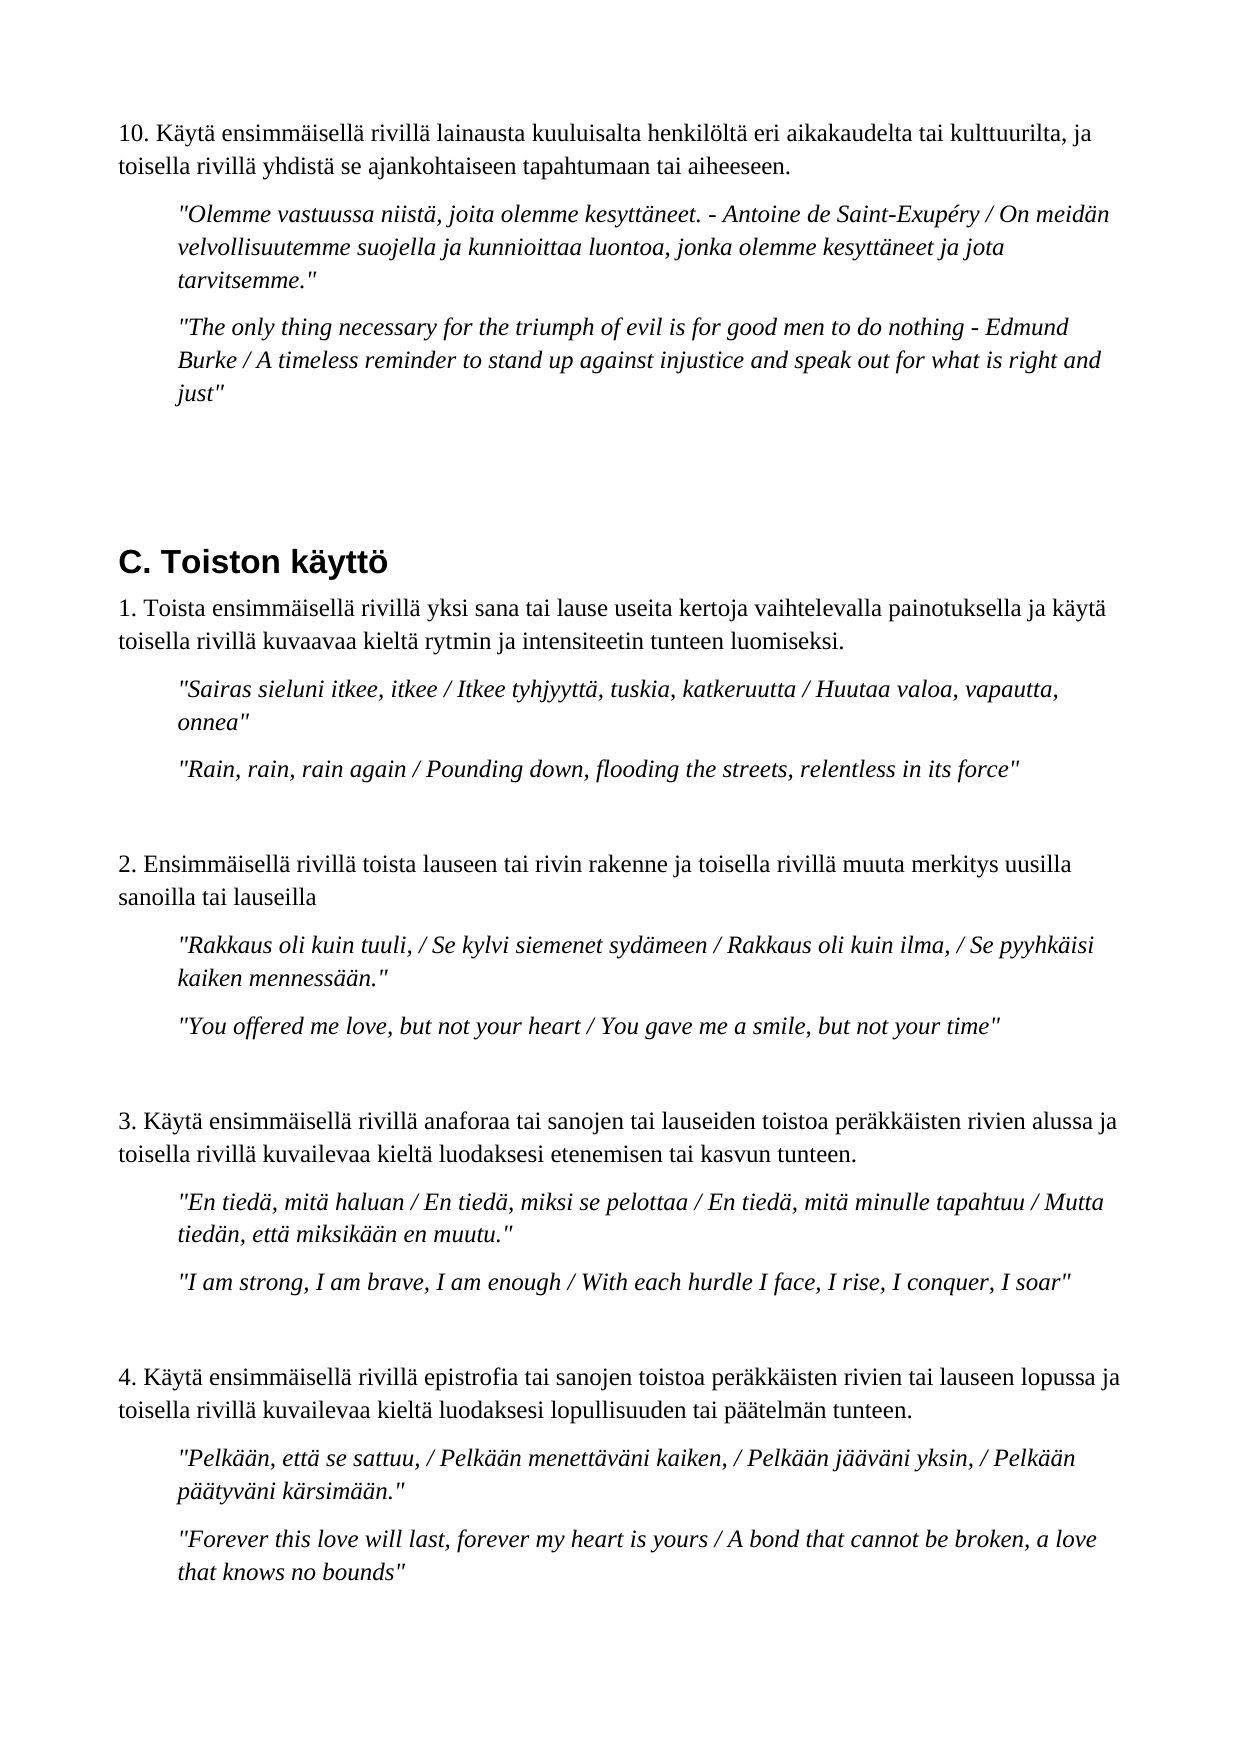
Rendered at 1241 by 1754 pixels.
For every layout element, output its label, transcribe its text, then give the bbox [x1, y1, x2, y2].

text "I am strong, I am brave, I am enough / With each hurdle I face, I rise, I conquer, I soar" [177, 1267, 1122, 1296]
text 3. Käytä ensimmäisellä rivillä anaforaa tai sanojen tai lauseiden toistoa peräkkäisten rivien alussa ja toisella rivillä kuvailevaa kieltä luodaksesi etenemisen tai kasvun tunteen. [118, 1106, 1122, 1168]
text "En tiedä, mitä haluan / En tiedä, miksi se pelottaa / En tiedä, mitä minulle tapahtuu / Mutta tiedän, että miksikään en muutu." [177, 1187, 1122, 1248]
subtitle C. Toiston käyttö [118, 542, 1122, 581]
text "Rain, rain, rain again / Pounding down, flooding the streets, relentless in its force" [177, 754, 1122, 783]
text "Pelkään, että se sattuu, / Pelkään menettäväni kaiken, / Pelkään jääväni yksin, / Pelkään päätyväni kärsimään." [177, 1443, 1122, 1505]
text "Rakkaus oli kuin tuuli, / Se kylvi siemenet sydämeen / Rakkaus oli kuin ilma, / Se pyyhkäisi kaiken mennessään." [177, 930, 1122, 992]
text 2. Ensimmäisellä rivillä toista lauseen tai rivin rakenne ja toisella rivillä muuta merkitys uusilla sanoilla tai lauseilla [118, 849, 1122, 911]
text "Olemme vastuussa niistä, joita olemme kesyttäneet. - Antoine de Saint-Exupéry / On meidän velvollisuutemme suojella ja kunnioittaa luontoa, jonka olemme kesyttäneet ja jota tarvitsemme." [177, 199, 1122, 293]
text 1. Toista ensimmäisellä rivillä yksi sana tai lause useita kertoja vaihtelevalla painotuksella ja käytä toisella rivillä kuvaavaa kieltä rytmin ja intensiteetin tunteen luomiseksi. [118, 593, 1122, 655]
text "The only thing necessary for the triumph of evil is for good men to do nothing - Edmund Burke / A timeless reminder to stand up against injustice and speak out for what is right and just" [177, 312, 1122, 407]
text 4. Käytä ensimmäisellä rivillä epistrofia tai sanojen toistoa peräkkäisten rivien tai lauseen lopussa ja toisella rivillä kuvailevaa kieltä luodaksesi lopullisuuden tai päätelmän tunteen. [118, 1362, 1122, 1424]
text "You offered me love, but not your heart / You gave me a smile, but not your time" [177, 1011, 1122, 1039]
text 10. Käytä ensimmäisellä rivillä lainausta kuuluisalta henkilöltä eri aikakaudelta tai kulttuurilta, ja toisella rivillä yhdistä se ajankohtaiseen tapahtumaan tai aiheeseen. [118, 118, 1122, 180]
text "Forever this love will last, forever my heart is yours / A bond that cannot be broken, a love that knows no bounds" [177, 1524, 1122, 1585]
text "Sairas sieluni itkee, itkee / Itkee tyhjyyttä, tuskia, katkeruutta / Huutaa valoa, vapautta, onnea" [177, 674, 1122, 735]
